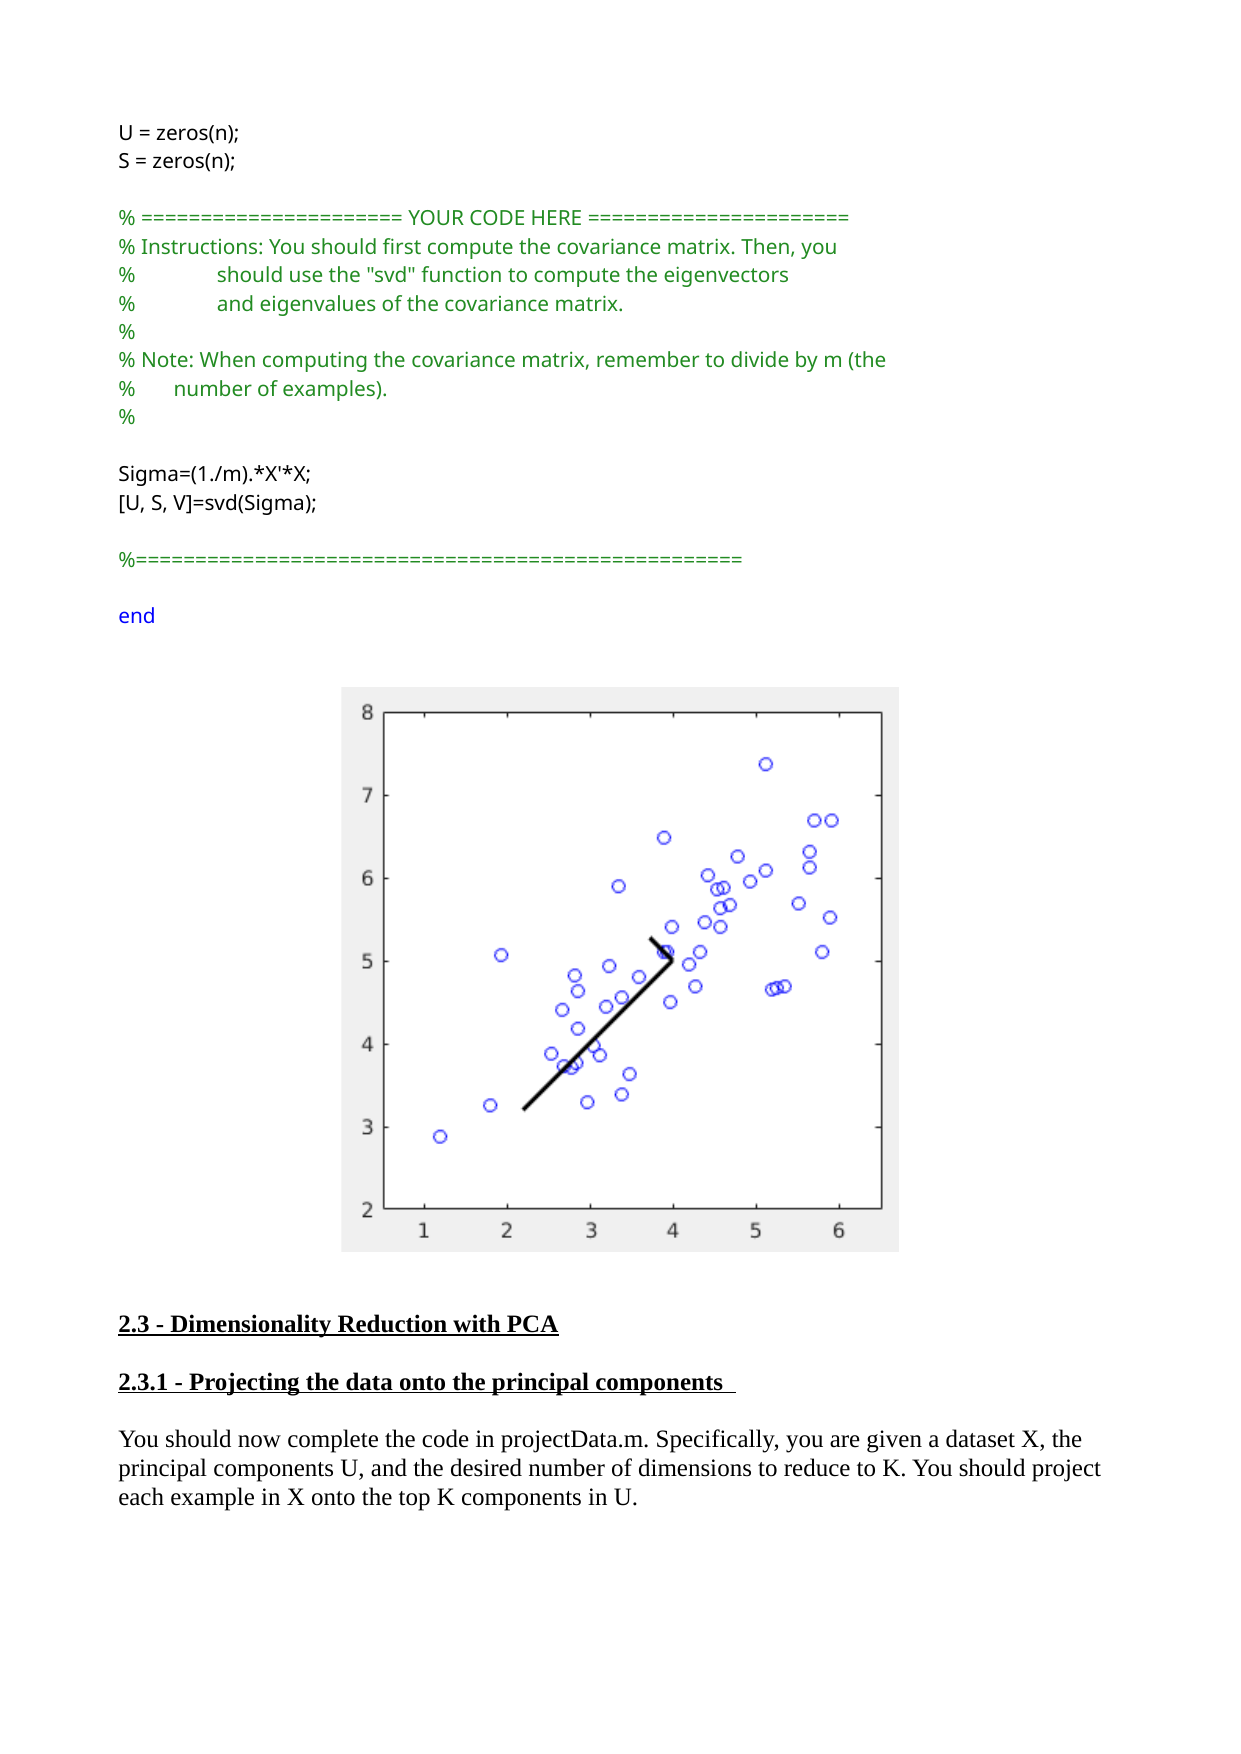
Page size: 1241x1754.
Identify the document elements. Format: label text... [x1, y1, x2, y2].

text Sigma=(1./m).*X'*X; [118, 459, 1122, 488]
text You should now complete the code in projectData.m. Specifically, you are given a dataset X, the principal components U, and the desired number of dimensions to reduce to K. You should project each example in X onto the top K components in U. [118, 1424, 1122, 1510]
text % number of examples). [118, 374, 1122, 402]
text % Note: When computing the covariance matrix, remember to divide by m (the [118, 346, 1122, 374]
text % should use the "svd" function to compute the eigenvectors [118, 260, 1122, 289]
text 2.3 - Dimensionality Reduction with PCA [118, 1309, 1122, 1338]
text S = zeros(n); [118, 147, 1122, 175]
text U = zeros(n); [118, 118, 1122, 147]
picture [341, 687, 899, 1252]
text % and eigenvalues of the covariance matrix. [118, 289, 1122, 317]
text %=================================================== [118, 545, 1122, 573]
text % Instructions: You should first compute the covariance matrix. Then, you [118, 232, 1122, 260]
text 2.3.1 - Projecting the data onto the principal components [118, 1367, 1122, 1395]
text % ====================== YOUR CODE HERE ====================== [118, 203, 1122, 232]
text end [118, 602, 1122, 630]
text % [118, 402, 1122, 431]
text [U, S, V]=svd(Sigma); [118, 488, 1122, 516]
text % [118, 317, 1122, 346]
